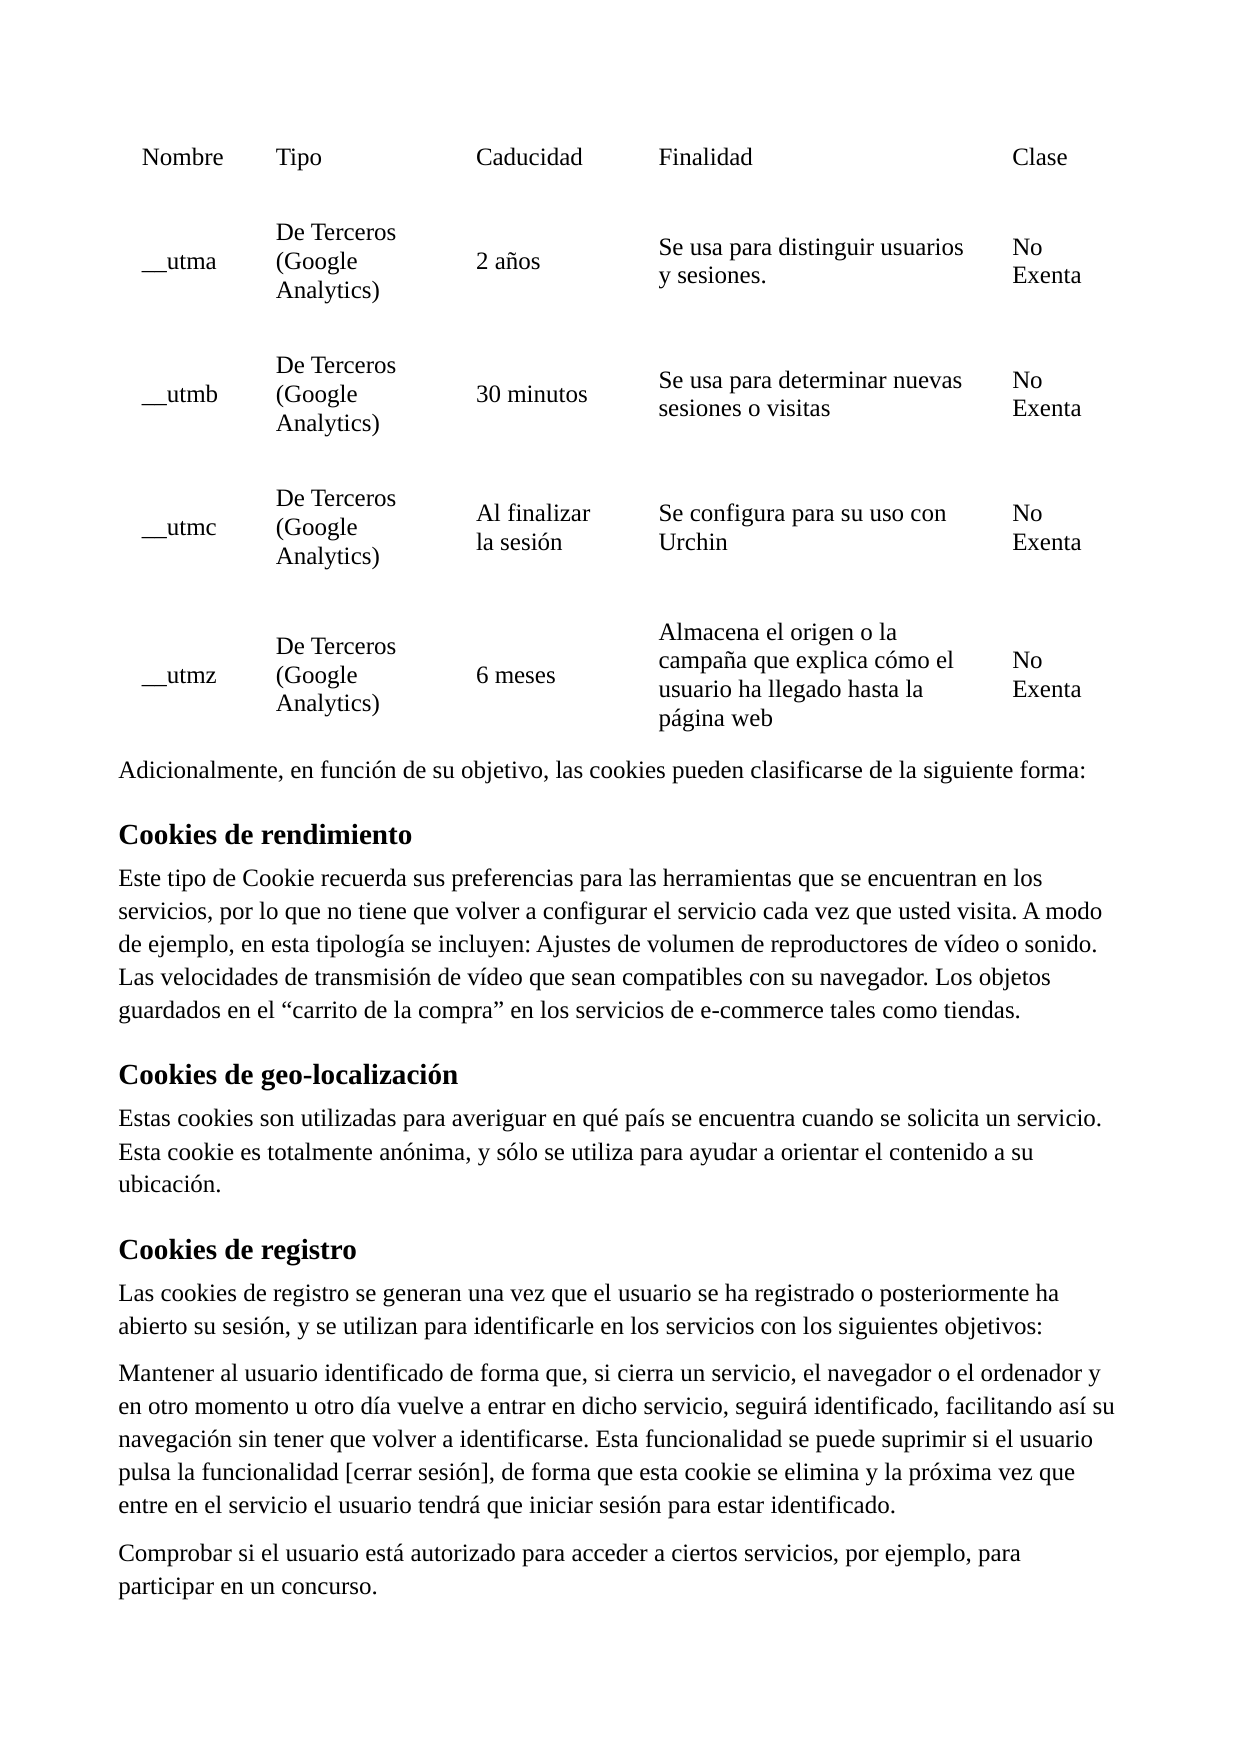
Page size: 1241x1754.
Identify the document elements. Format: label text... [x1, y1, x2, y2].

table_cell 30 minutos [453, 327, 635, 460]
table_cell Al finalizar la sesión [453, 460, 635, 593]
text Comprobar si el usuario está autorizado para acceder a ciertos servicios, por ejemplo, para participar en un concurso. [118, 1538, 1122, 1600]
table_cell __utma [118, 194, 252, 327]
table_cell Almacena el origen o la campaña que explica cómo el usuario ha llegado hasta la página web [635, 593, 988, 755]
table_cell __utmz [118, 593, 252, 755]
table_header Tipo [252, 118, 452, 194]
table_cell No Exenta [989, 194, 1122, 327]
table_cell Se usa para distinguir usuarios y sesiones. [635, 194, 988, 327]
table_cell De Terceros (Google Analytics) [252, 194, 452, 327]
text Este tipo de Cookie recuerda sus preferencias para las herramientas que se encuentran en los servicios, por lo que no tiene que volver a configurar el servicio cada vez que usted visita. A modo de ejemplo, en esta tipología se incluyen: Ajustes de volumen de reproductores de vídeo o sonido. Las velocidades de transmisión de vídeo que sean compatibles con su navegador. Los objetos guardados en el “carrito de la compra” en los servicios de e-commerce tales como tiendas. [118, 863, 1122, 1024]
text Estas cookies son utilizadas para averiguar en qué país se encuentra cuando se solicita un servicio. Esta cookie es totalmente anónima, y sólo se utiliza para ayudar a orientar el contenido a su ubicación. [118, 1103, 1122, 1198]
table_cell De Terceros (Google Analytics) [252, 327, 452, 460]
table_cell No Exenta [989, 327, 1122, 460]
table_cell Se usa para determinar nuevas sesiones o visitas [635, 327, 988, 460]
table_header Finalidad [635, 118, 988, 194]
table_cell 2 años [453, 194, 635, 327]
text Las cookies de registro se generan una vez que el usuario se ha registrado o posteriormente ha abierto su sesión, y se utilizan para identificarle en los servicios con los siguientes objetivos: [118, 1278, 1122, 1339]
table_cell De Terceros (Google Analytics) [252, 460, 452, 593]
table_cell __utmc [118, 460, 252, 593]
table_cell No Exenta [989, 593, 1122, 755]
table_cell De Terceros (Google Analytics) [252, 593, 452, 755]
subtitle Cookies de registro [118, 1232, 1122, 1265]
table_header Clase [989, 118, 1122, 194]
table_header Nombre [118, 118, 252, 194]
table_cell Se configura para su uso con Urchin [635, 460, 988, 593]
table_header Caducidad [453, 118, 635, 194]
subtitle Cookies de geo-localización [118, 1057, 1122, 1091]
table_cell __utmb [118, 327, 252, 460]
table_cell No Exenta [989, 460, 1122, 593]
text Mantener al usuario identificado de forma que, si cierra un servicio, el navegador o el ordenador y en otro momento u otro día vuelve a entrar en dicho servicio, seguirá identificado, facilitando así su navegación sin tener que volver a identificarse. Esta funcionalidad se puede suprimir si el usuario pulsa la funcionalidad [cerrar sesión], de forma que esta cookie se elimina y la próxima vez que entre en el servicio el usuario tendrá que iniciar sesión para estar identificado. [118, 1358, 1122, 1519]
subtitle Cookies de rendimiento [118, 817, 1122, 851]
text Adicionalmente, en función de su objetivo, las cookies pueden clasificarse de la siguiente forma: [118, 755, 1122, 784]
table_cell 6 meses [453, 593, 635, 755]
